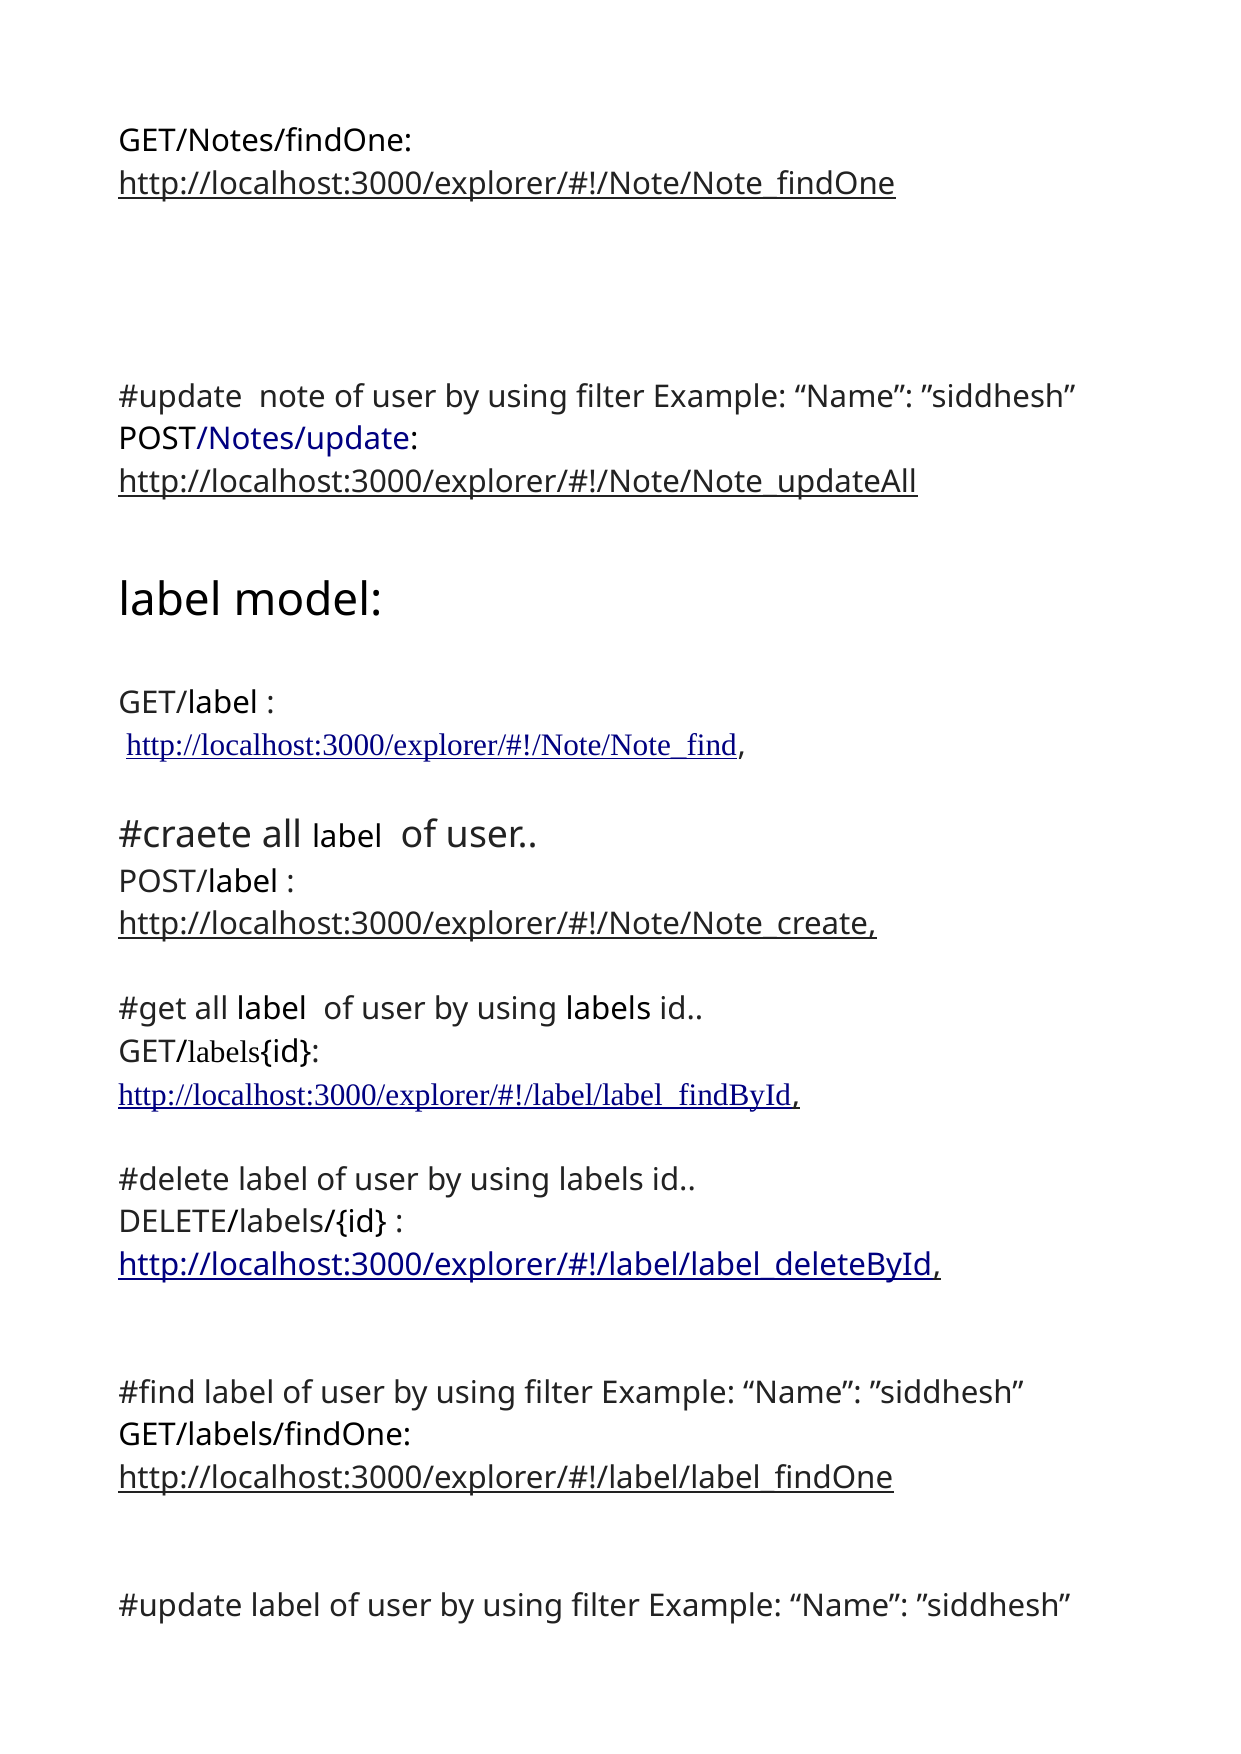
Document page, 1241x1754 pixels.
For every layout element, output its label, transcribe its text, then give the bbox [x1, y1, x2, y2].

text POST/Notes/update: [118, 416, 1122, 459]
text #get all label of user by using labels id.. [118, 986, 1122, 1029]
text GET/Notes/findOne: [118, 118, 1122, 161]
text http://localhost:3000/explorer/#!/label/label_findById, [118, 1072, 1122, 1114]
text DELETE/labels/{id} : [118, 1199, 1122, 1242]
text #update note of user by using filter Example: “Name”: ”siddhesh” [118, 374, 1122, 416]
text http://localhost:3000/explorer/#!/Note/Note_findOne [118, 161, 1122, 203]
text http://localhost:3000/explorer/#!/Note/Note_updateAll [118, 459, 1122, 530]
text #update label of user by using filter Example: “Name”: ”siddhesh” [118, 1583, 1122, 1625]
text #craete all label of user.. [118, 807, 1122, 858]
text http://localhost:3000/explorer/#!/Note/Note_create, [118, 901, 1122, 944]
text http://localhost:3000/explorer/#!/label/label_findOne [118, 1455, 1122, 1498]
text http://localhost:3000/explorer/#!/Note/Note_find, [118, 722, 1122, 765]
text http://localhost:3000/explorer/#!/label/label_deleteById, [118, 1242, 1122, 1284]
text label model: [118, 566, 1122, 629]
text GET/labels{id}: [118, 1029, 1122, 1072]
text GET/label : [118, 680, 1122, 722]
text #delete label of user by using labels id.. [118, 1157, 1122, 1199]
text GET/labels/findOne: [118, 1412, 1122, 1455]
text #find label of user by using filter Example: “Name”: ”siddhesh” [118, 1370, 1122, 1412]
text POST/label : [118, 858, 1122, 901]
